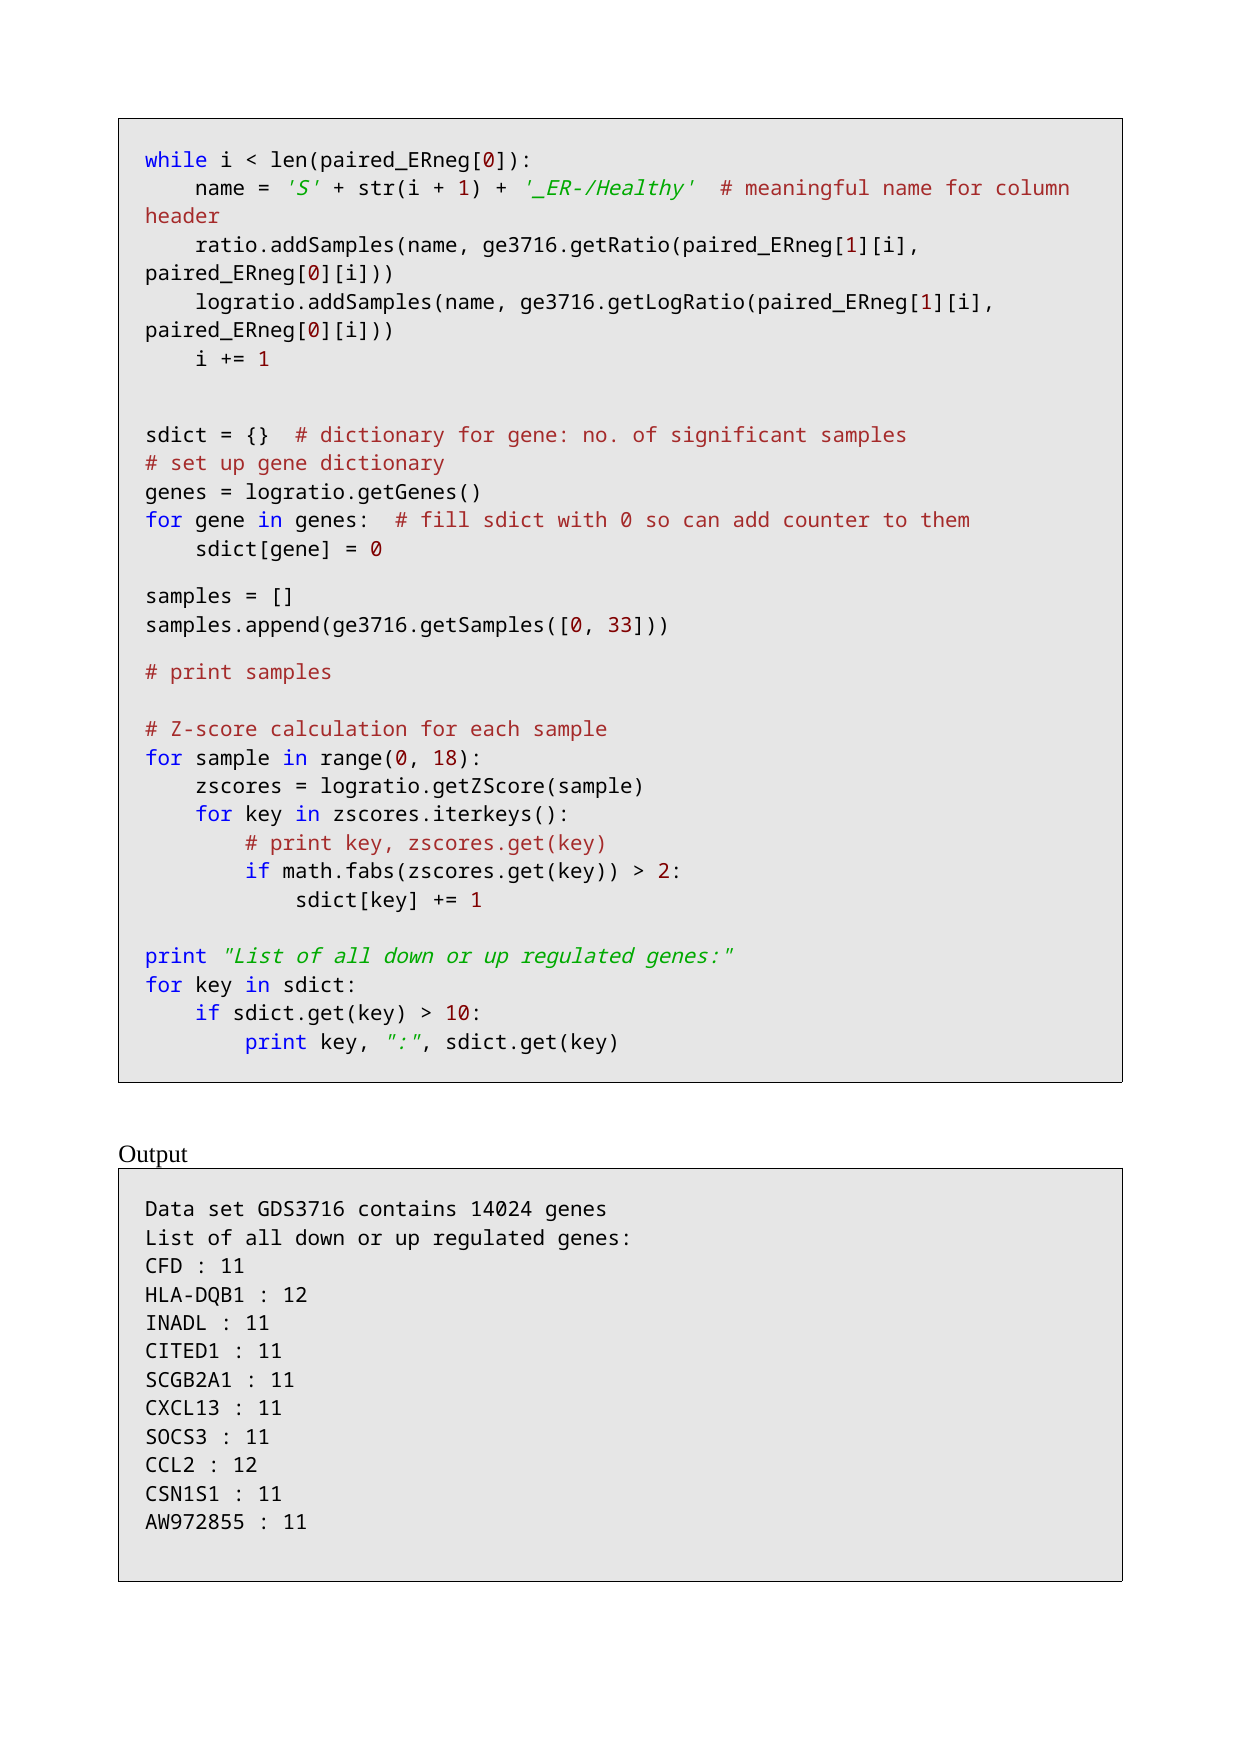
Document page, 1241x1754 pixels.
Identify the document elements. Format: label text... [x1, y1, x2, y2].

text print key, ":", sdict.get(key) [119, 1000, 1122, 1082]
text sdict[key] += 1 [119, 858, 1122, 887]
text samples = [] [119, 554, 1122, 583]
text CXCL13 : 11 [119, 1367, 1122, 1395]
text sdict[gene] = 0 [119, 507, 1122, 535]
text logratio.addSamples(name, ge3716.getLogRatio(paired_ERneg[1][i], paired_ERneg[0][i])) [119, 260, 1122, 317]
text CFD : 11 [119, 1224, 1122, 1253]
text INADL : 11 [119, 1281, 1122, 1310]
text CSN1S1 : 11 [119, 1452, 1122, 1481]
text samples.append(ge3716.getSamples([0, 33])) [119, 583, 1122, 611]
text # print samples [119, 631, 1122, 659]
text if sdict.get(key) > 10: [119, 972, 1122, 1000]
text # set up gene dictionary [119, 422, 1122, 450]
text # Z-score calculation for each sample [119, 687, 1122, 716]
text zscores = logratio.getZScore(sample) [119, 744, 1122, 773]
text for sample in range(0, 18): [119, 716, 1122, 744]
text CITED1 : 11 [119, 1310, 1122, 1338]
text while i < len(paired_ERneg[0]): [119, 119, 1122, 147]
text SCGB2A1 : 11 [119, 1338, 1122, 1367]
text ratio.addSamples(name, ge3716.getRatio(paired_ERneg[1][i], paired_ERneg[0][i])) [119, 203, 1122, 260]
text SOCS3 : 11 [119, 1395, 1122, 1424]
text Output [118, 1139, 1122, 1168]
text print "List of all down or up regulated genes:" [119, 915, 1122, 943]
text sdict = {} # dictionary for gene: no. of significant samples [119, 393, 1122, 422]
text Data set GDS3716 contains 14024 genes [119, 1169, 1122, 1196]
text for gene in genes: # fill sdict with 0 so can add counter to them [119, 478, 1122, 507]
text # print key, zscores.get(key) [119, 801, 1122, 830]
text name = 'S' + str(i + 1) + '_ER-/Healthy' # meaningful name for column header [119, 147, 1122, 203]
text List of all down or up regulated genes: [119, 1196, 1122, 1224]
text genes = logratio.getGenes() [119, 450, 1122, 478]
text for key in zscores.iterkeys(): [119, 773, 1122, 801]
text AW972855 : 11 [119, 1481, 1122, 1509]
text CCL2 : 12 [119, 1424, 1122, 1452]
text HLA-DQB1 : 12 [119, 1253, 1122, 1281]
text i += 1 [119, 317, 1122, 346]
text if math.fabs(zscores.get(key)) > 2: [119, 830, 1122, 858]
text for key in sdict: [119, 943, 1122, 972]
